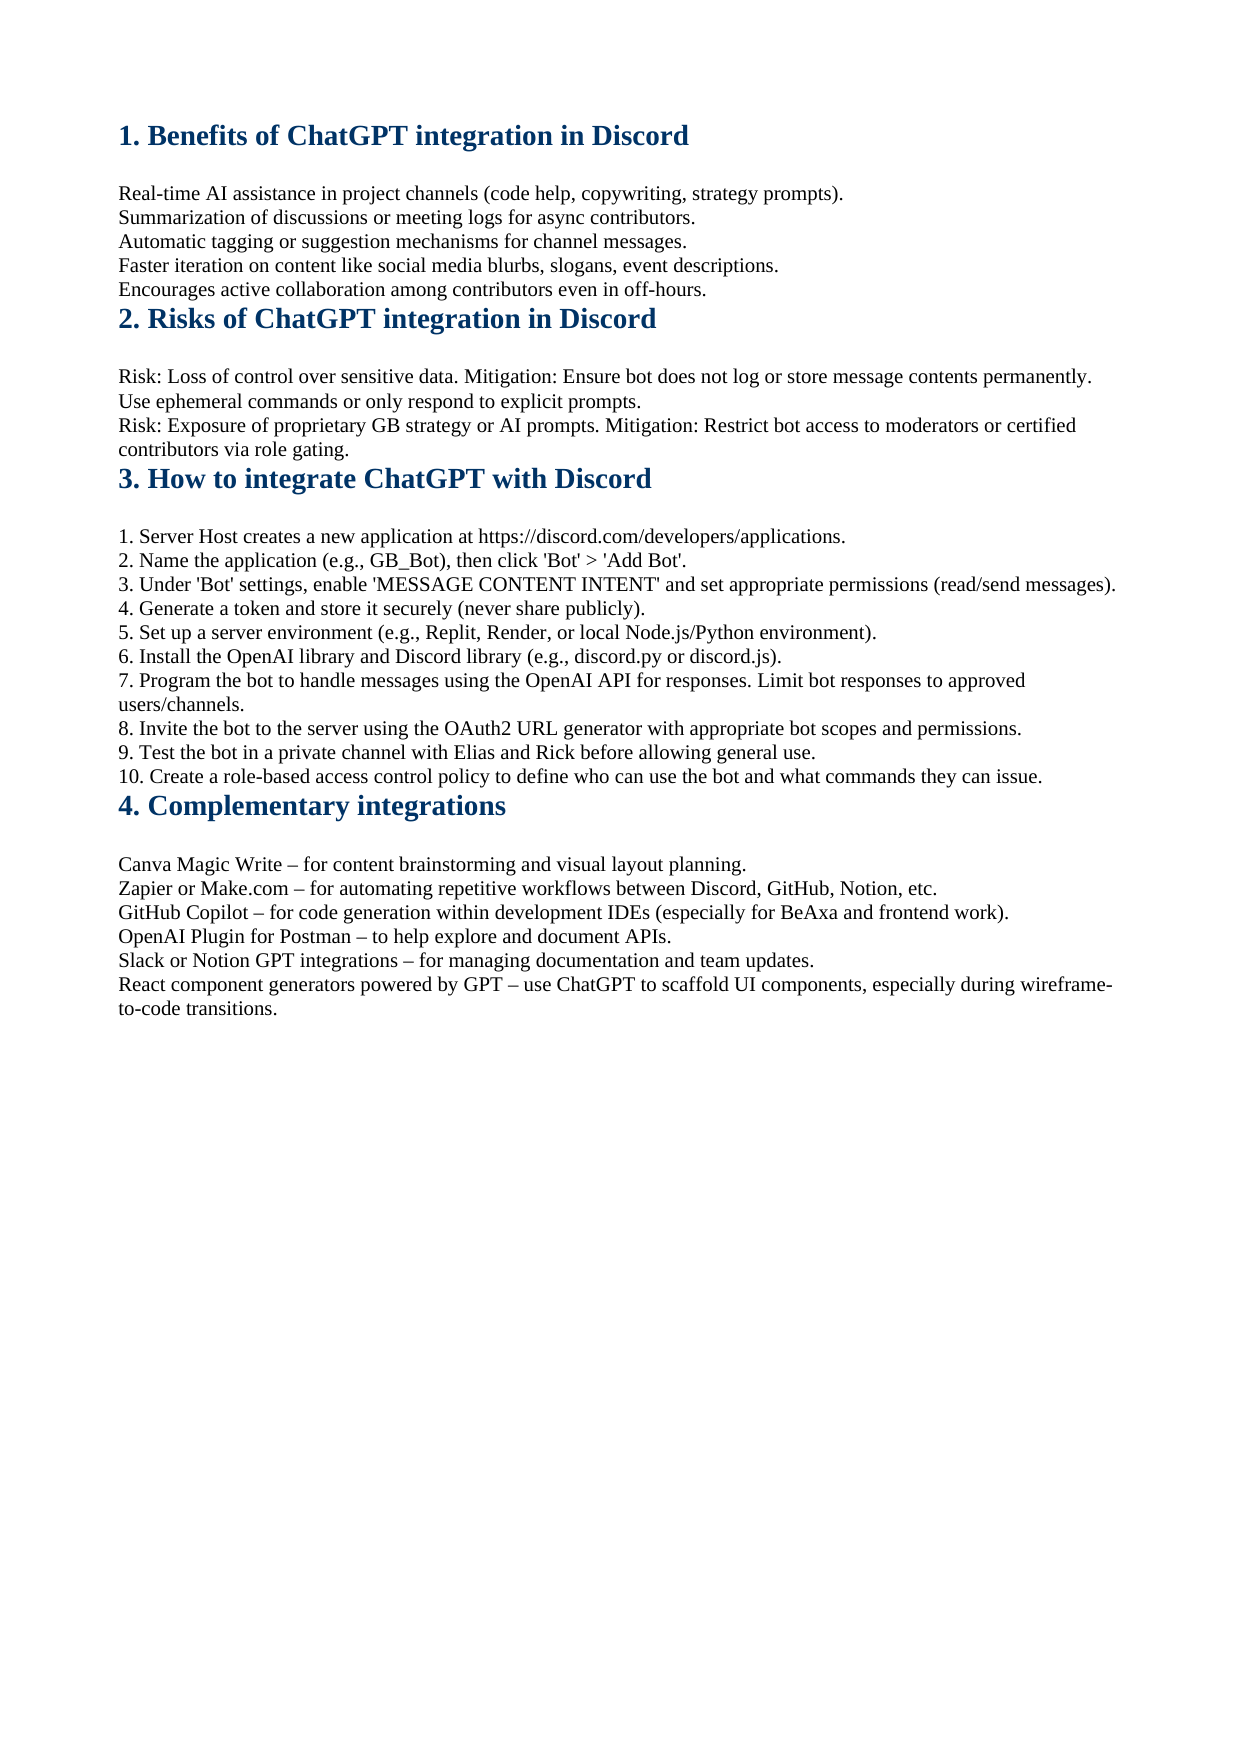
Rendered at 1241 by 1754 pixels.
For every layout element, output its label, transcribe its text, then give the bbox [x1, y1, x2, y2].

text GitHub Copilot – for code generation within development IDEs (especially for BeAxa and frontend work). [118, 899, 1122, 924]
text 7. Program the bot to handle messages using the OpenAI API for responses. Limit bot responses to approved users/channels. [118, 668, 1122, 716]
text Real-time AI assistance in project channels (code help, copywriting, strategy prompts). [118, 181, 1122, 205]
text Zapier or Make.com – for automating repetitive workflows between Discord, GitHub, Notion, etc. [118, 876, 1122, 899]
text Risk: Loss of control over sensitive data. Mitigation: Ensure bot does not log or store message contents permanently. Use ephemeral commands or only respond to explicit prompts. [118, 364, 1122, 413]
text 10. Create a role-based access control policy to define who can use the bot and what commands they can issue. [118, 764, 1122, 788]
text Faster iteration on content like social media blurbs, slogans, event descriptions. [118, 253, 1122, 277]
text 6. Install the OpenAI library and Discord library (e.g., discord.py or discord.js). [118, 644, 1122, 668]
text 3. Under 'Bot' settings, enable 'MESSAGE CONTENT INTENT' and set appropriate permissions (read/send messages). [118, 572, 1122, 596]
subtitle 1. Benefits of ChatGPT integration in Discord [118, 118, 1122, 152]
text 9. Test the bot in a private channel with Elias and Rick before allowing general use. [118, 740, 1122, 764]
subtitle 2. Risks of ChatGPT integration in Discord [118, 301, 1122, 335]
text 2. Name the application (e.g., GB_Bot), then click 'Bot' > 'Add Bot'. [118, 548, 1122, 572]
text Canva Magic Write – for content brainstorming and visual layout planning. [118, 851, 1122, 876]
text 5. Set up a server environment (e.g., Replit, Render, or local Node.js/Python environment). [118, 620, 1122, 644]
text Risk: Exposure of proprietary GB strategy or AI prompts. Mitigation: Restrict bot access to moderators or certified contributors via role gating. [118, 413, 1122, 461]
text OpenAI Plugin for Postman – to help explore and document APIs. [118, 924, 1122, 948]
text 4. Generate a token and store it securely (never share publicly). [118, 596, 1122, 620]
text Summarization of discussions or meeting logs for async contributors. [118, 205, 1122, 229]
text React component generators powered by GPT – use ChatGPT to scaffold UI components, especially during wireframe-to-code transitions. [118, 972, 1122, 1020]
text 8. Invite the bot to the server using the OAuth2 URL generator with appropriate bot scopes and permissions. [118, 716, 1122, 740]
text 1. Server Host creates a new application at https://discord.com/developers/applications. [118, 524, 1122, 548]
text Automatic tagging or suggestion mechanisms for channel messages. [118, 229, 1122, 253]
text Slack or Notion GPT integrations – for managing documentation and team updates. [118, 948, 1122, 972]
text Encourages active collaboration among contributors even in off-hours. [118, 277, 1122, 301]
subtitle 3. How to integrate ChatGPT with Discord [118, 461, 1122, 494]
subtitle 4. Complementary integrations [118, 788, 1122, 822]
